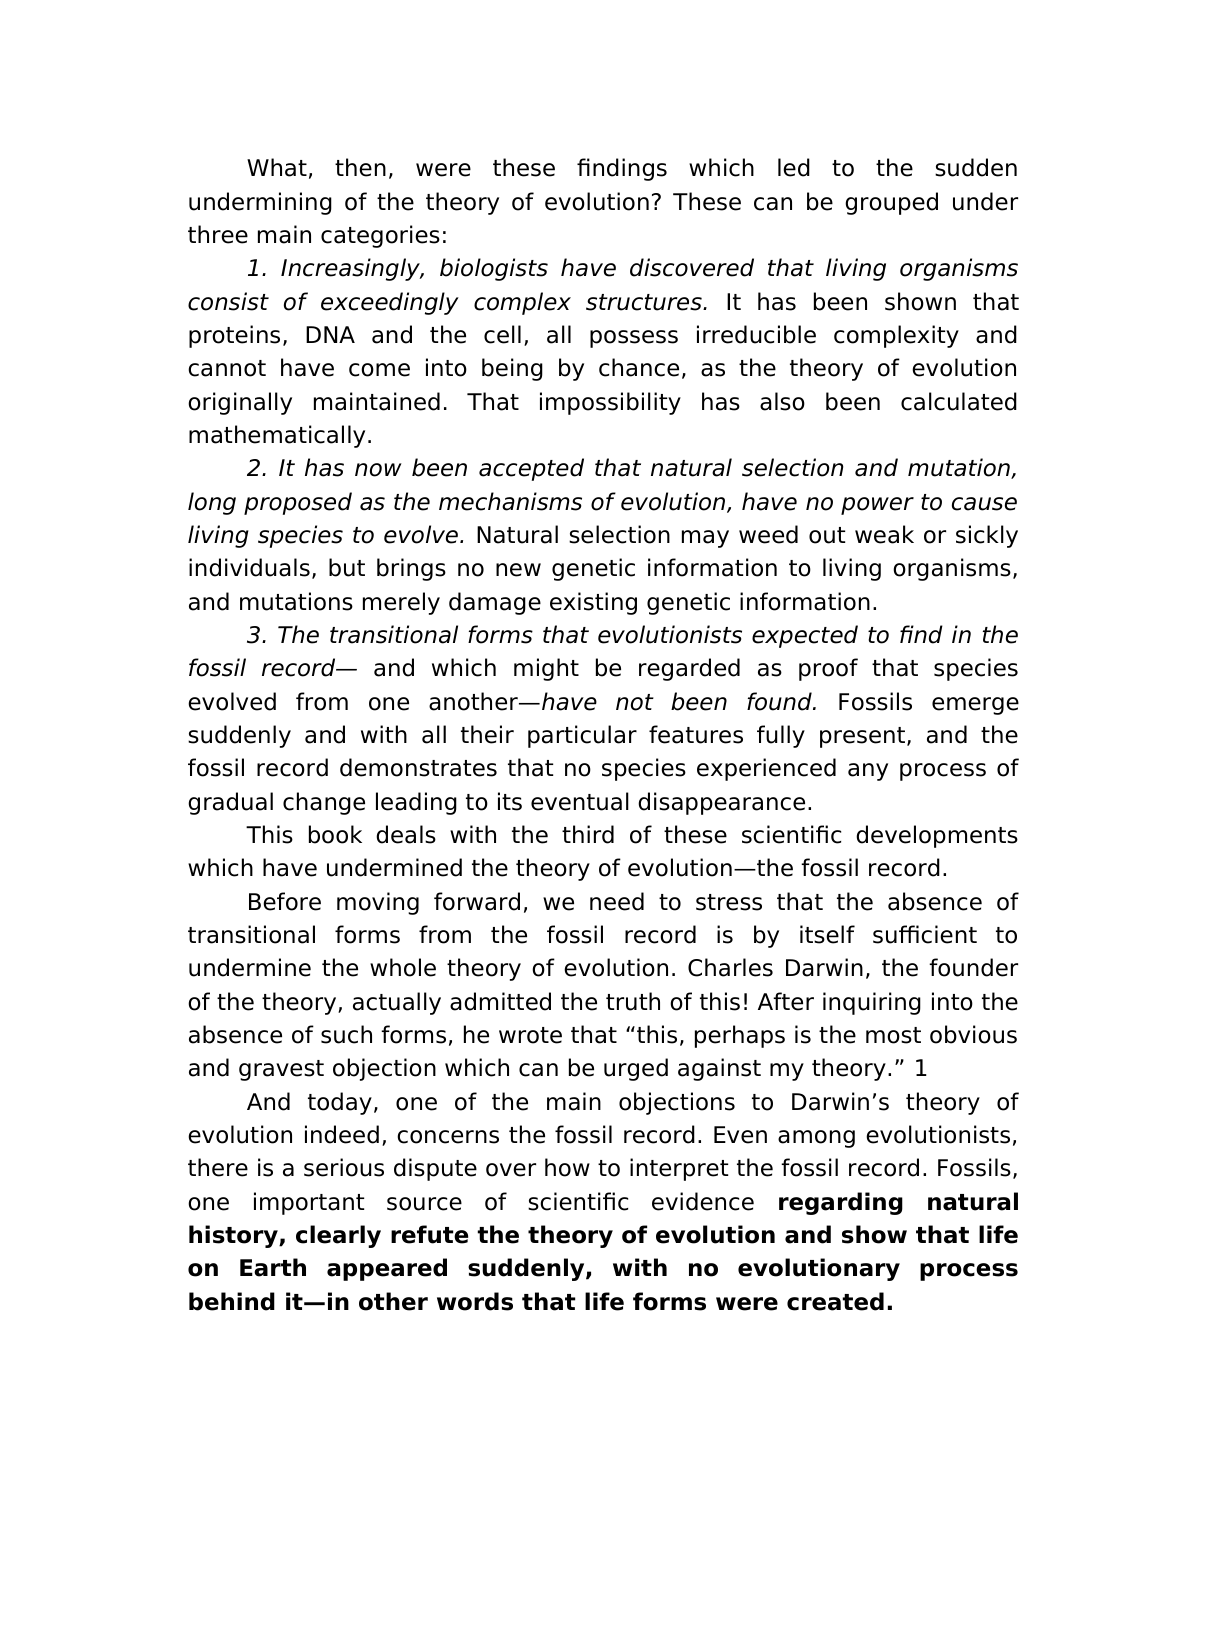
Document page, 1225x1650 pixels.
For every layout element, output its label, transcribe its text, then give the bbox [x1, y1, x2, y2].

text 2. It has now been accepted that natural selection and mutation, long proposed as the mechanisms of evolution, have no power to cause living species to evolve. Natural selection may weed out weak or sickly individuals, but brings no new genetic information to living organisms, and mutations merely damage existing genetic information. [187, 450, 1020, 617]
text Before moving forward, we need to stress that the absence of transitional forms from the fossil record is by itself sufficient to undermine the whole theory of evolution. Charles Darwin, the founder of the theory, actually admitted the truth of this! After inquiring into the absence of such forms, he wrote that “this, perhaps is the most obvious and gravest objection which can be urged against my theory.” 1 [187, 883, 1020, 1083]
text And today, one of the main objections to Darwin’s theory of evolution indeed, concerns the fossil record. Even among evolutionists, there is a serious dispute over how to interpret the fossil record. Fossils, one important source of scientific evidence regarding natural history, clearly refute the theory of evolution and show that life on Earth appeared suddenly, with no evolutionary process behind it—in other words that life forms were created. [187, 1083, 1020, 1317]
text What, then, were these findings which led to the sudden undermining of the theory of evolution? These can be grouped under three main categories: [187, 150, 1020, 250]
text This book deals with the third of these scientific developments which have undermined the theory of evolution—the fossil record. [187, 817, 1020, 883]
text 1. Increasingly, biologists have discovered that living organisms consist of exceedingly complex structures. It has been shown that proteins, DNA and the cell, all possess irreducible complexity and cannot have come into being by chance, as the theory of evolution originally maintained. That impossibility has also been calculated mathematically. [187, 250, 1020, 450]
text 3. The transitional forms that evolutionists expected to find in the fossil record— and which might be regarded as proof that species evolved from one another—have not been found. Fossils emerge suddenly and with all their particular features fully present, and the fossil record demonstrates that no species experienced any process of gradual change leading to its eventual disappearance. [187, 617, 1020, 817]
